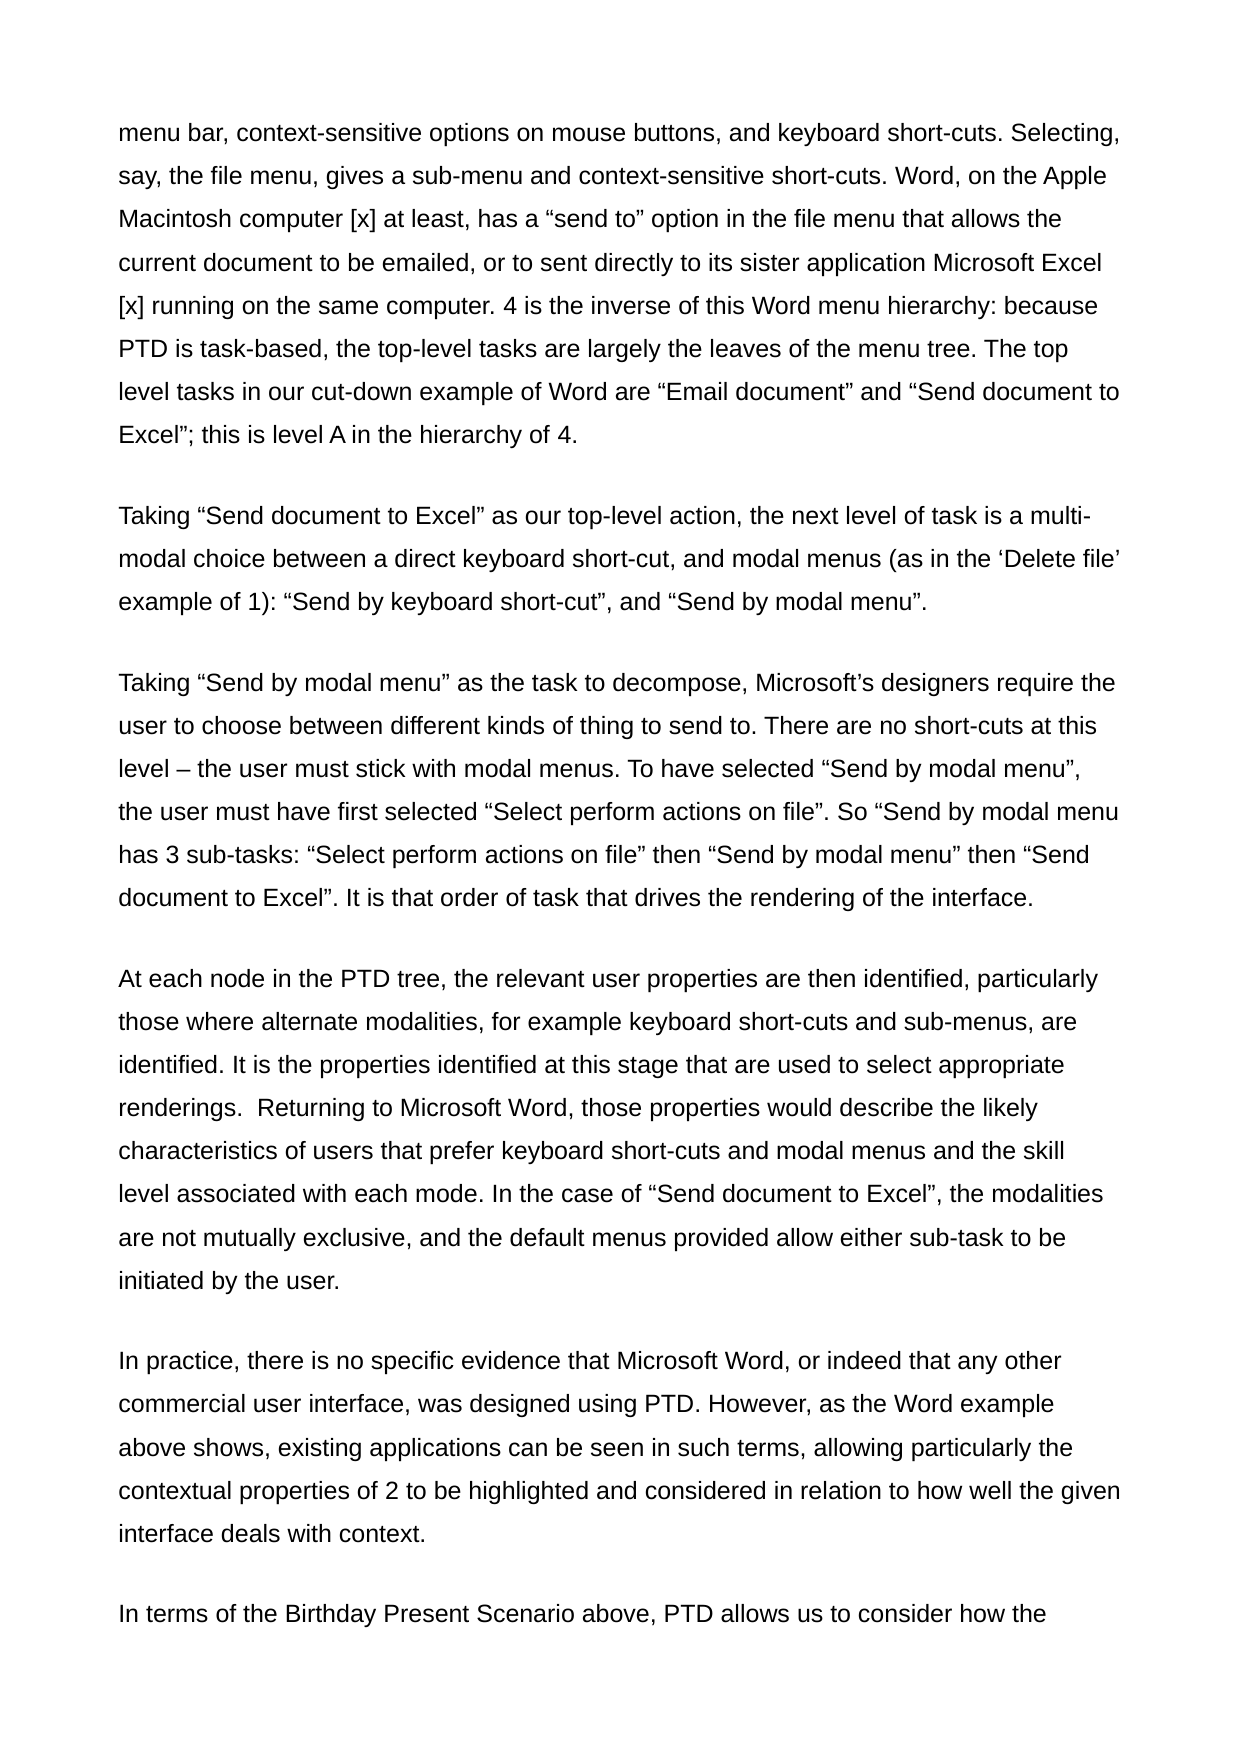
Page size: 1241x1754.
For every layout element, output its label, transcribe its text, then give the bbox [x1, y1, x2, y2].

text In practice, there is no specific evidence that Microsoft Word, or indeed that any other commercial user interface, was designed using PTD. However, as the Word example above shows, existing applications can be seen in such terms, allowing particularly the contextual properties of Figure 2 to be highlighted and considered in relation to how well the given interface deals with context. [118, 1346, 1122, 1547]
text Taking “Send document to Excel” as our top-level action, the next level of task is a multi-modal choice between a direct keyboard short-cut, and modal menus (as in the ‘Delete file’ example of Figure 1): “Send by keyboard short-cut”, and “Send by modal menu”. [118, 501, 1122, 616]
text Figure 4 is used in Savidis to consider the impact of polymorphism at different levels of the task tree. As a specific practical example of such a task tree, let us consider the word processing application, Microsoft Word [x]. Word works with a top-level (mostly fixed) menu bar, context-sensitive options on mouse buttons, and keyboard short-cuts. Selecting, say, the file menu, gives a sub-menu and context-sensitive short-cuts. Word, on the Apple Macintosh computer [x] at least, has a “send to” option in the file menu that allows the current document to be emailed, or to sent directly to its sister application Microsoft Excel [x] running on the same computer. Figure 4 is the inverse of this Word menu hierarchy: because PTD is task-based, the top-level tasks are largely the leaves of the menu tree. The top level tasks in our cut-down example of Word are “Email document” and “Send document to Excel”; this is level A in the hierarchy of Figure 4. [118, 118, 1122, 449]
text Taking “Send by modal menu” as the task to decompose, Microsoft’s designers require the user to choose between different kinds of thing to send to. There are no short-cuts at this level – the user must stick with modal menus. To have selected “Send by modal menu”, the user must have first selected “Select perform actions on file”. So “Send by modal menu has 3 sub-tasks: “Select perform actions on file” then “Send by modal menu” then “Send document to Excel”. It is that order of task that drives the rendering of the interface. [118, 667, 1122, 912]
text In terms of the Birthday Present Scenario above, PTD allows us to consider how the [118, 1599, 1122, 1628]
text At each node in the PTD tree, the relevant user properties are then identified, particularly those where alternate modalities, for example keyboard short-cuts and sub-menus, are identified. It is the properties identified at this stage that are used to select appropriate renderings. Returning to Microsoft Word, those properties would describe the likely characteristics of users that prefer keyboard short-cuts and modal menus and the skill level associated with each mode. In the case of “Send document to Excel”, the modalities are not mutually exclusive, and the default menus provided allow either sub-task to be initiated by the user. [118, 964, 1122, 1294]
